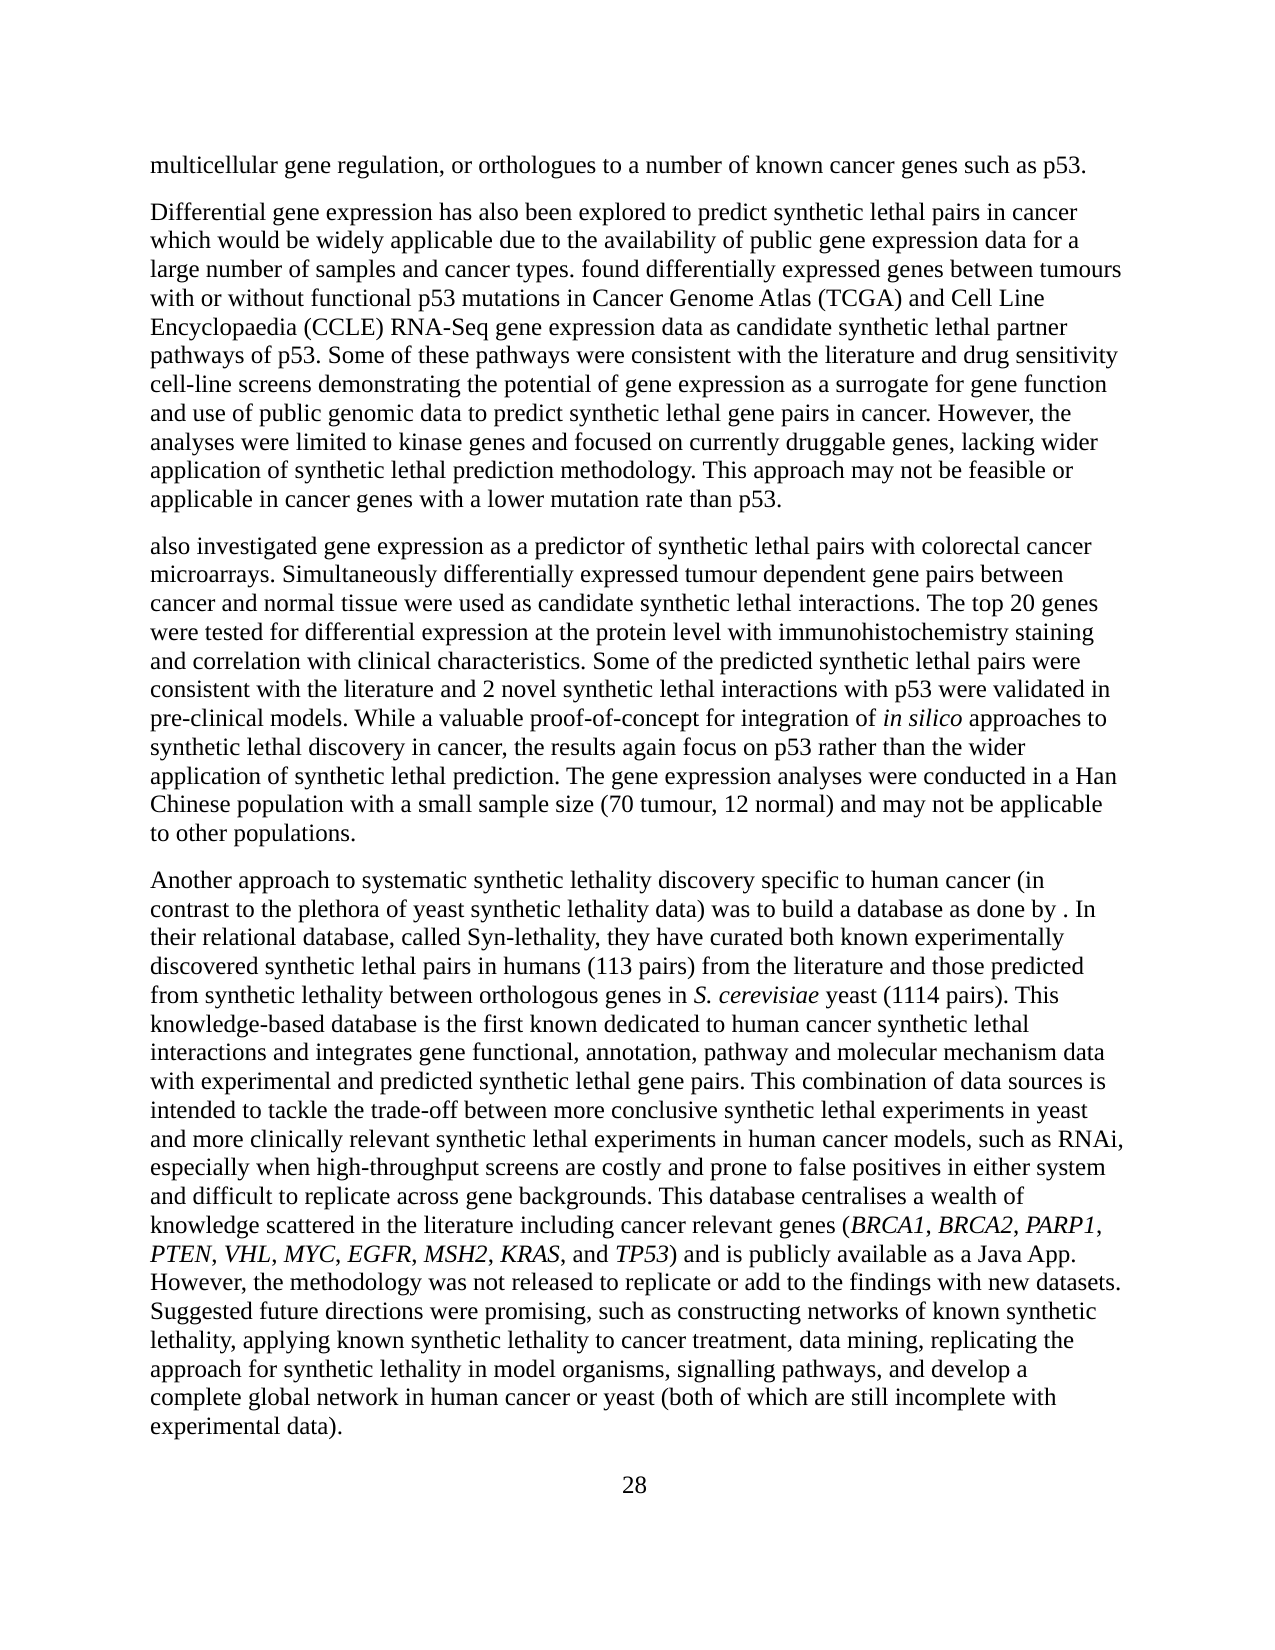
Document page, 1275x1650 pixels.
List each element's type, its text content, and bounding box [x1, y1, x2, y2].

text Differential gene expression has also been explored to predict synthetic lethal pairs in cancer which would be widely applicable due to the availability of public gene expression data for a large number of samples and cancer types. found differentially expressed genes between tumours with or without functional p53 mutations in Cancer Genome Atlas (TCGA) and Cell Line Encyclopaedia (CCLE) RNA-Seq gene expression data as candidate synthetic lethal partner pathways of p53. Some of these pathways were consistent with the literature and drug sensitivity cell-line screens demonstrating the potential of gene expression as a surrogate for gene function and use of public genomic data to predict synthetic lethal gene pairs in cancer. However, the analyses were limited to kinase genes and focused on currently druggable genes, lacking wider application of synthetic lethal prediction methodology. This approach may not be feasible or applicable in cancer genes with a lower mutation rate than p53. [150, 197, 1125, 513]
text Another approach to systematic synthetic lethality discovery specific to human cancer (in contrast to the plethora of yeast synthetic lethality data) was to build a database as done by . In their relational database, called Syn-lethality, they have curated both known experimentally discovered synthetic lethal pairs in humans (113 pairs) from the literature and those predicted from synthetic lethality between orthologous genes in S. cerevisiae yeast (1114 pairs). This knowledge-based database is the first known dedicated to human cancer synthetic lethal interactions and integrates gene functional, annotation, pathway and molecular mechanism data with experimental and predicted synthetic lethal gene pairs. This combination of data sources is intended to tackle the trade-off between more conclusive synthetic lethal experiments in yeast and more clinically relevant synthetic lethal experiments in human cancer models, such as RNAi, especially when high-throughput screens are costly and prone to false positives in either system and difficult to replicate across gene backgrounds. This database centralises a wealth of knowledge scattered in the literature including cancer relevant genes (BRCA1, BRCA2, PARP1, PTEN, VHL, MYC, EGFR, MSH2, KRAS, and TP53) and is publicly available as a Java App. However, the methodology was not released to replicate or add to the findings with new datasets. Suggested future directions were promising, such as constructing networks of known synthetic lethality, applying known synthetic lethality to cancer treatment, data mining, replicating the approach for synthetic lethality in model organisms, signalling pathways, and develop a complete global network in human cancer or yeast (both of which are still incomplete with experimental data). [150, 865, 1125, 1440]
text multicellular gene regulation, or orthologues to a number of known cancer genes such as p53. [150, 150, 1125, 179]
text also investigated gene expression as a predictor of synthetic lethal pairs with colorectal cancer microarrays. Simultaneously differentially expressed tumour dependent gene pairs between cancer and normal tissue were used as candidate synthetic lethal interactions. The top 20 genes were tested for differential expression at the protein level with immunohistochemistry staining and correlation with clinical characteristics. Some of the predicted synthetic lethal pairs were consistent with the literature and 2 novel synthetic lethal interactions with p53 were validated in pre-clinical models. While a valuable proof-of-concept for integration of in silico approaches to synthetic lethal discovery in cancer, the results again focus on p53 rather than the wider application of synthetic lethal prediction. The gene expression analyses were conducted in a Han Chinese population with a small sample size (70 tumour, 12 normal) and may not be applicable to other populations. [150, 531, 1125, 847]
